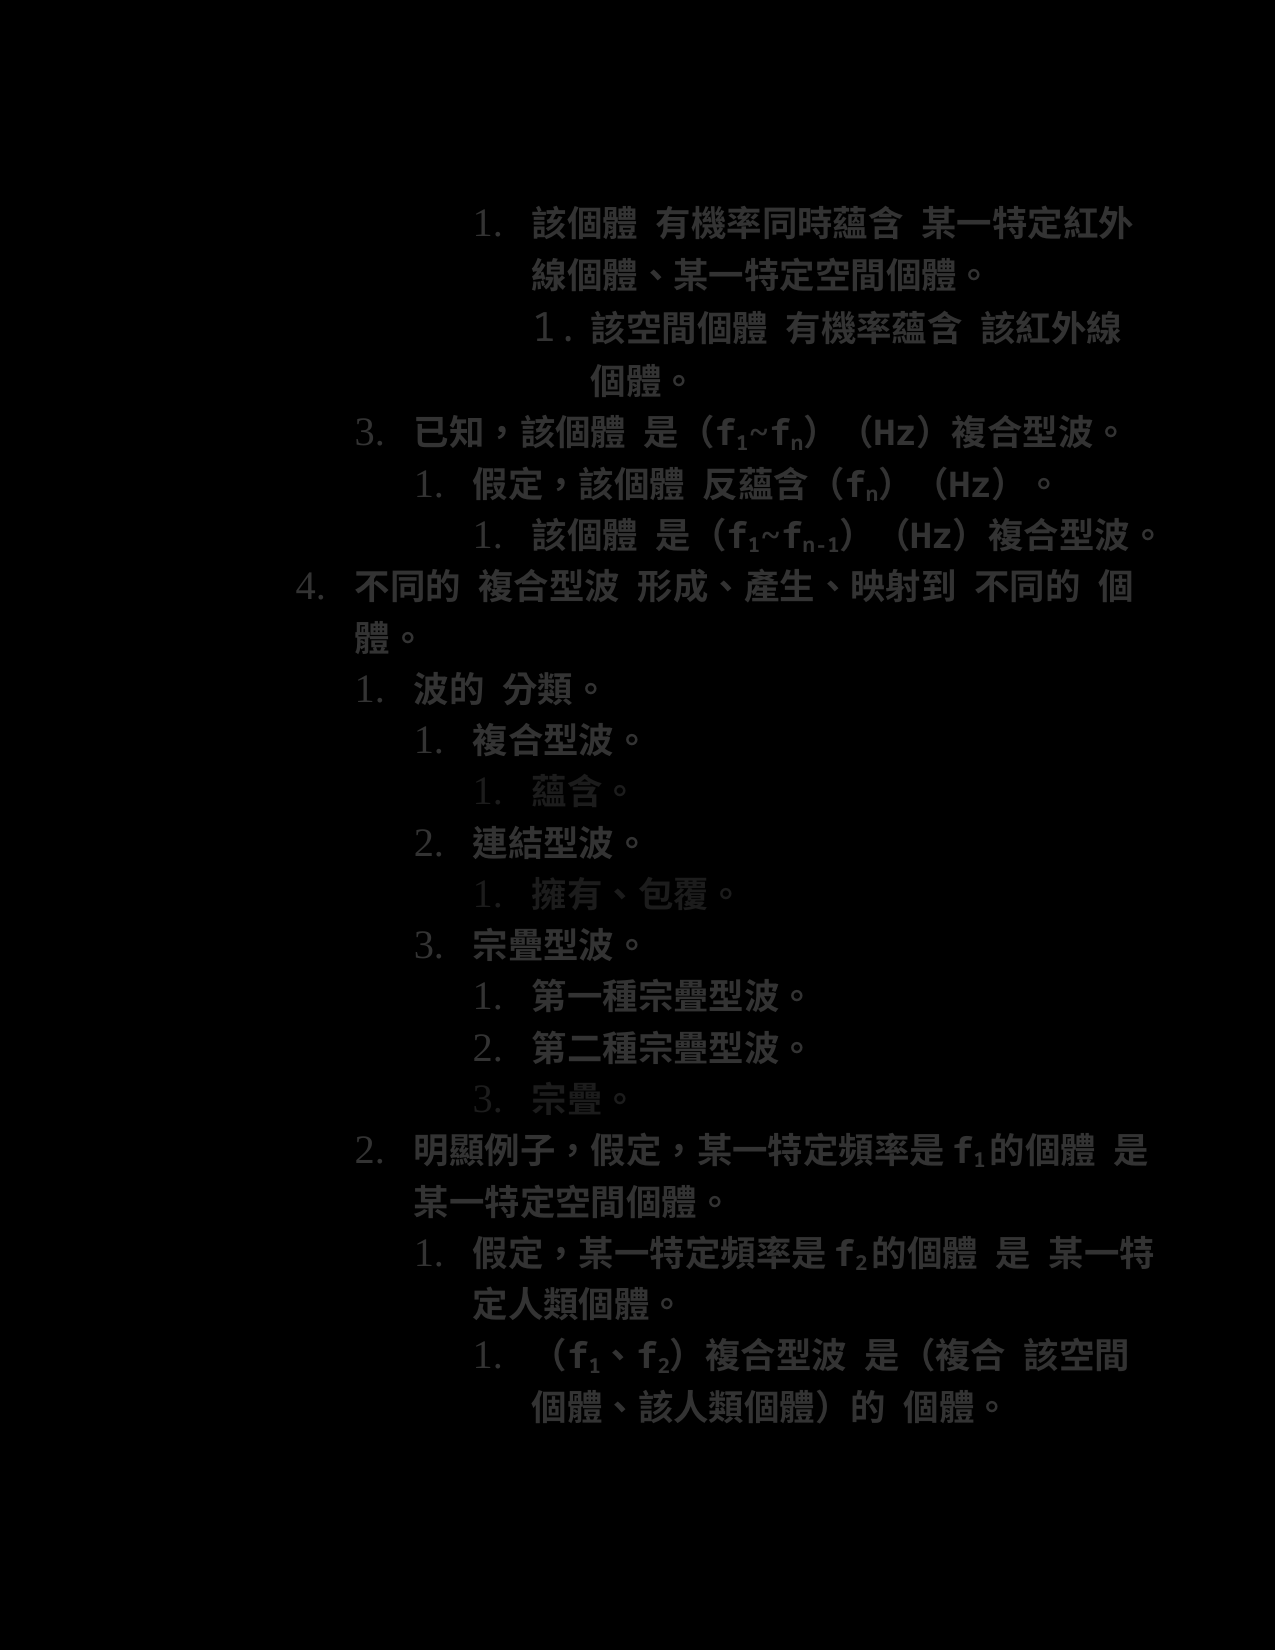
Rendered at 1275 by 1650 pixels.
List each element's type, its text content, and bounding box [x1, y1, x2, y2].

list 複合型波。 [413, 712, 1157, 764]
list 擁有、包覆。 [472, 866, 1157, 917]
list 已知，該個體 是（f1~fn）（Hz）複合型波。 [354, 405, 1157, 456]
list （f1、f2）複合型波 是（複合 該空間個體、該人類個體）的 個體。 [472, 1328, 1157, 1430]
list 第二種宗疊型波。 [472, 1020, 1157, 1071]
list 不同的 複合型波 形成、產生、映射到 不同的 個體。 [295, 559, 1157, 661]
list 宗疊型波。 [413, 917, 1157, 969]
list 宗疊。 [472, 1071, 1157, 1122]
list 明顯例子，假定，某一特定頻率是f1的個體 是 某一特定空間個體。 [354, 1122, 1157, 1225]
list 該個體 有機率同時蘊含 某一特定紅外線個體、某一特定空間個體。 [472, 196, 1157, 298]
list 該個體 是（f1~fn-1）（Hz）複合型波。 [472, 507, 1157, 559]
list 蘊含。 [472, 764, 1157, 815]
list 第一種宗疊型波。 [472, 969, 1157, 1020]
list 波的 分類。 [354, 661, 1157, 712]
list 該空間個體 有機率蘊含 該紅外線個體。 [532, 298, 1157, 405]
list 假定，某一特定頻率是f2的個體 是 某一特定人類個體。 [413, 1225, 1157, 1328]
list 連結型波。 [413, 815, 1157, 866]
list 假定，該個體 反蘊含（fn）（Hz）。 [413, 456, 1157, 507]
